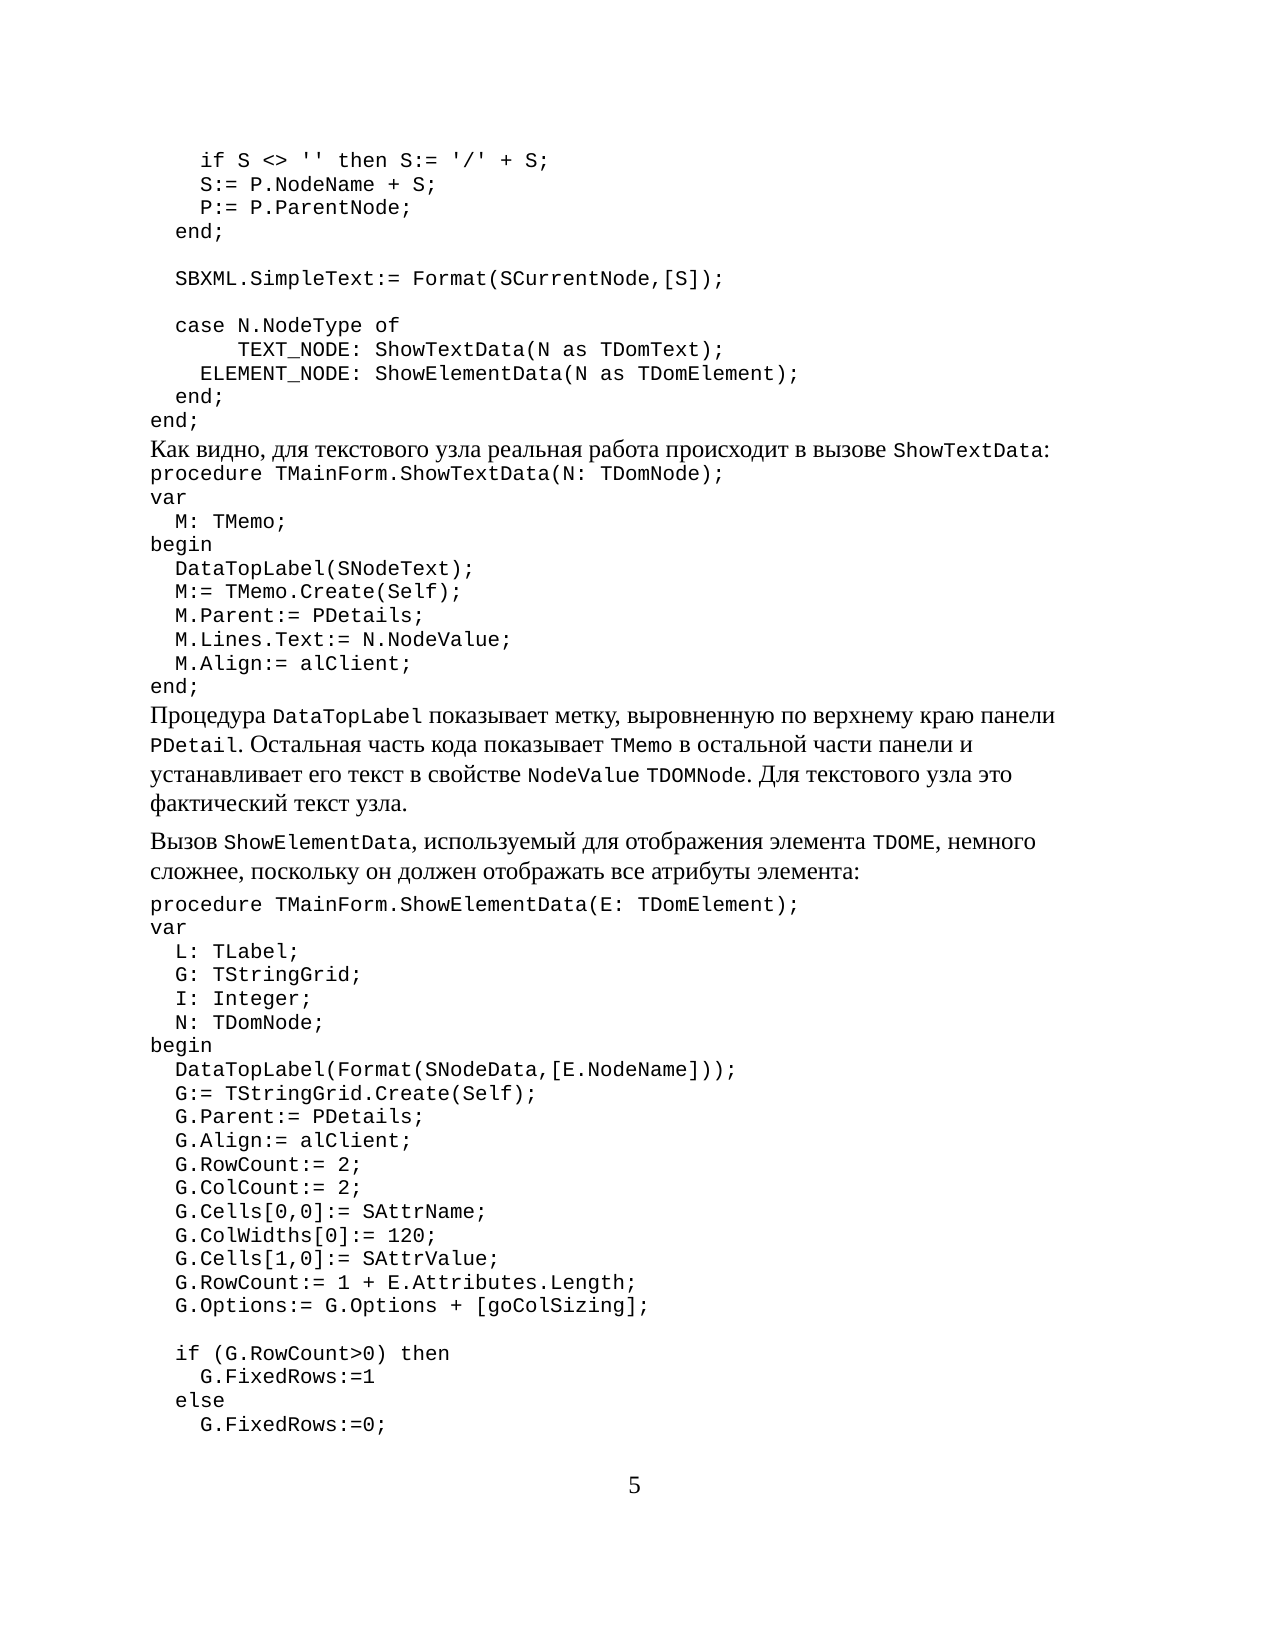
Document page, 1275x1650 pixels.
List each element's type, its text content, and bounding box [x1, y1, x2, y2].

text end; [150, 410, 1125, 434]
text N: TDomNode; [150, 1012, 1125, 1035]
text begin [150, 534, 1125, 558]
text L: TLabel; [150, 941, 1125, 964]
text end; [150, 386, 1125, 410]
text G.Cells[1,0]:= SAttrValue; [150, 1248, 1125, 1272]
text G.Parent:= PDetails; [150, 1106, 1125, 1130]
text G.Align:= alClient; [150, 1130, 1125, 1154]
text if S <> '' then S:= '/' + S; [150, 150, 1125, 174]
text SBXML.SimpleText:= Format(SCurrentNode,[S]); [150, 268, 1125, 292]
text M.Lines.Text:= N.NodeValue; [150, 629, 1125, 652]
text G.Cells[0,0]:= SAttrName; [150, 1201, 1125, 1224]
text M: TMemo; [150, 511, 1125, 534]
text end; [150, 221, 1125, 244]
text TEXT_NODE: ShowTextData(N as TDomText); [150, 339, 1125, 363]
text if (G.RowCount>0) then [150, 1343, 1125, 1366]
text G: TStringGrid; [150, 964, 1125, 988]
text begin [150, 1035, 1125, 1059]
text M.Align:= alClient; [150, 652, 1125, 676]
text S:= P.NodeName + S; [150, 174, 1125, 197]
text G.FixedRows:=0; [150, 1414, 1125, 1437]
text Вызов ShowElementData, используемый для отображения элемента TDOME, немного сложнее, поскольку он должен отображать все атрибуты элемента: [150, 826, 1125, 884]
text G.ColWidths[0]:= 120; [150, 1224, 1125, 1248]
text G:= TStringGrid.Create(Self); [150, 1083, 1125, 1106]
text case N.NodeType of [150, 316, 1125, 339]
text G.RowCount:= 1 + E.Attributes.Length; [150, 1272, 1125, 1296]
text G.Options:= G.Options + [goColSizing]; [150, 1296, 1125, 1319]
text G.ColCount:= 2; [150, 1177, 1125, 1201]
text P:= P.ParentNode; [150, 197, 1125, 221]
text M:= TMemo.Create(Self); [150, 582, 1125, 605]
text procedure TMainForm.ShowElementData(E: TDomElement); [150, 893, 1125, 917]
text G.FixedRows:=1 [150, 1366, 1125, 1390]
text M.Parent:= PDetails; [150, 605, 1125, 629]
text Как видно, для текстового узла реальная работа происходит в вызове ShowTextData: [150, 434, 1125, 463]
text Процедура DataTopLabel показывает метку, выровненную по верхнему краю панели PDetail. Остальная часть кода показывает TMemo в остальной части панели и устанавливает его текст в свойстве NodeValue TDOMNode. Для текстового узла это фактический текст узла. [150, 700, 1125, 817]
text DataTopLabel(SNodeText); [150, 558, 1125, 582]
text end; [150, 676, 1125, 700]
text var [150, 487, 1125, 511]
text G.RowCount:= 2; [150, 1154, 1125, 1177]
text DataTopLabel(Format(SNodeData,[E.NodeName])); [150, 1059, 1125, 1083]
text ELEMENT_NODE: ShowElementData(N as TDomElement); [150, 363, 1125, 386]
text procedure TMainForm.ShowTextData(N: TDomNode); [150, 463, 1125, 487]
text I: Integer; [150, 988, 1125, 1012]
text var [150, 917, 1125, 941]
text else [150, 1390, 1125, 1414]
